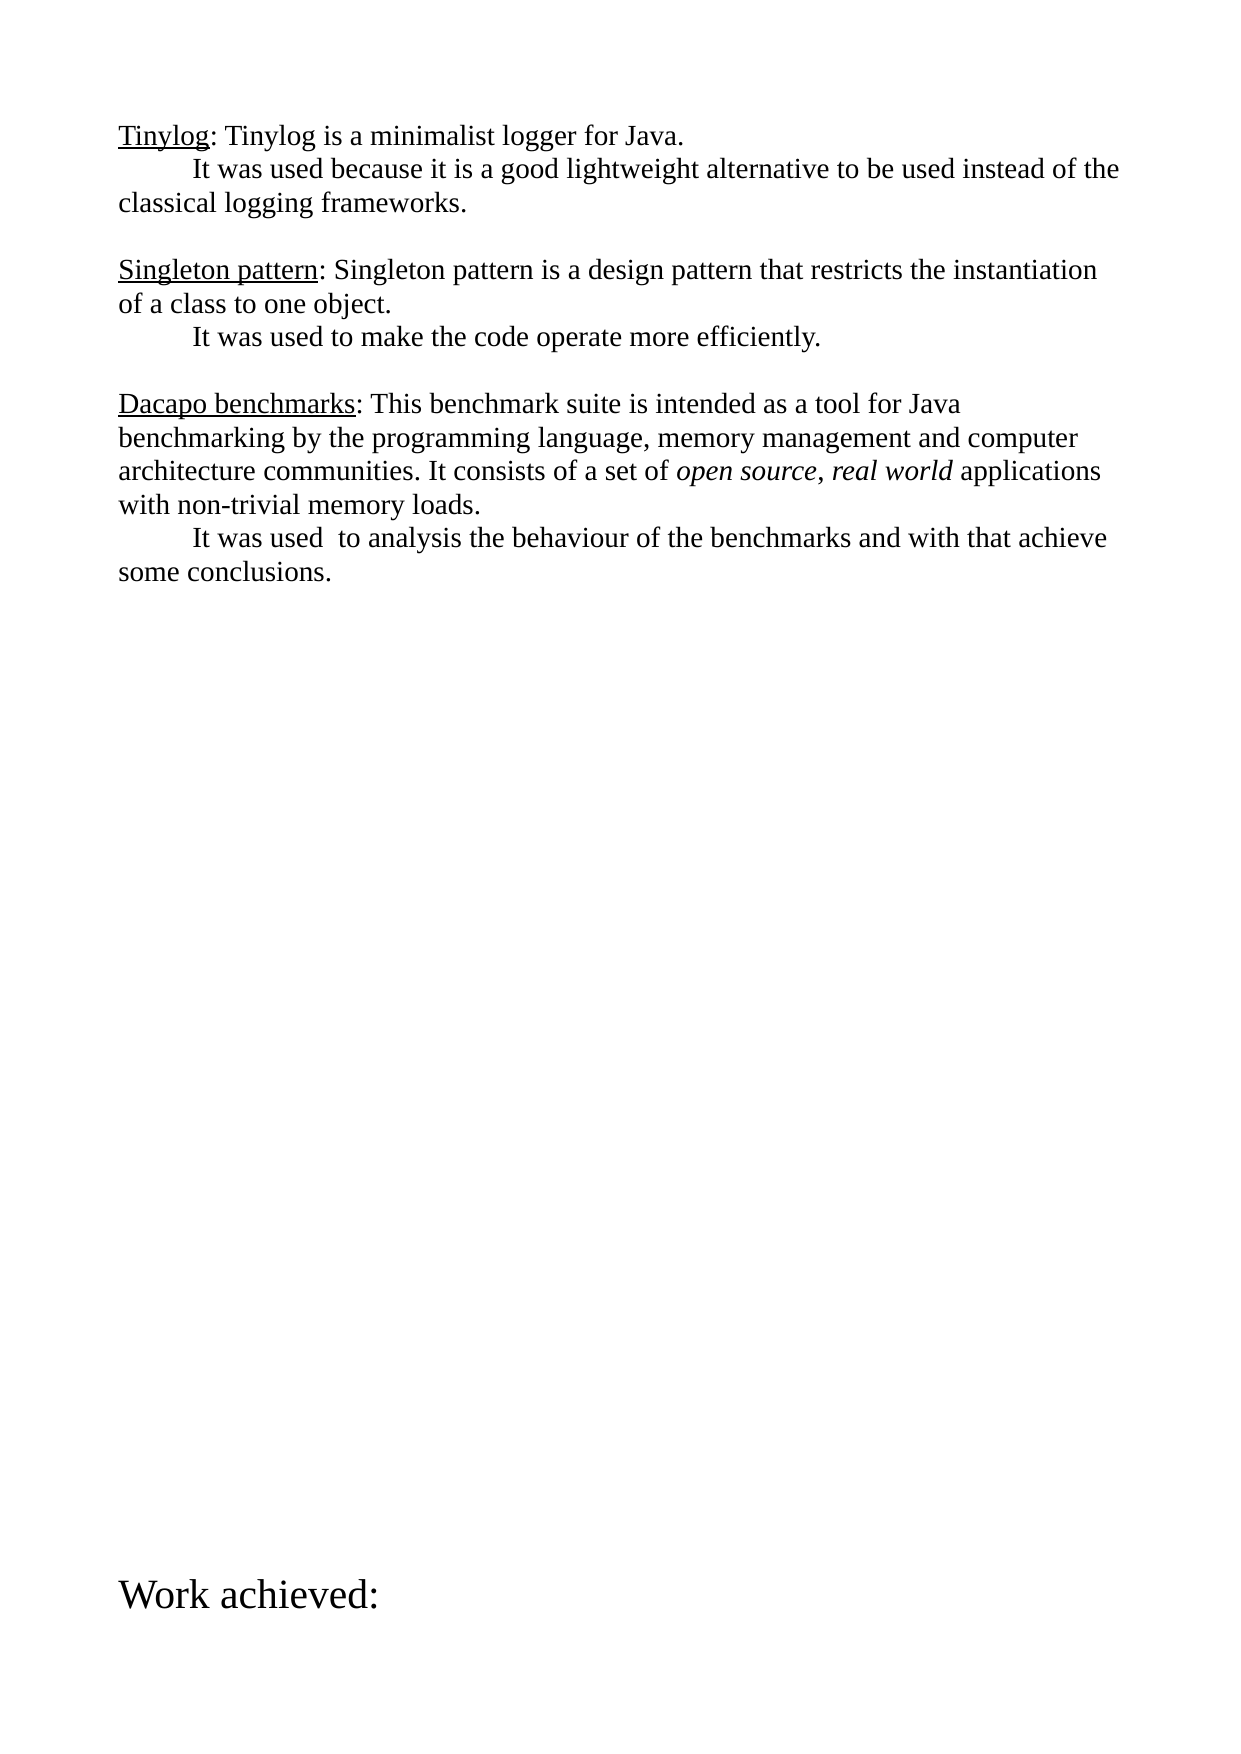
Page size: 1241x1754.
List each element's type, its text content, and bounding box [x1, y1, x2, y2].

text Tinylog: Tinylog is a minimalist logger for Java. [118, 118, 1122, 152]
text It was used because it is a good lightweight alternative to be used instead of the classical logging frameworks. [118, 152, 1122, 219]
text It was used to analysis the behaviour of the benchmarks and with that achieve some conclusions. [118, 521, 1122, 588]
text Singleton pattern: Singleton pattern is a design pattern that restricts the instantiation of a class to one object. [118, 252, 1122, 319]
text It was used to make the code operate more efficiently. [118, 319, 1122, 353]
text Work achieved: [118, 1570, 1122, 1618]
text Dacapo benchmarks: This benchmark suite is intended as a tool for Java benchmarking by the programming language, memory management and computer architecture communities. It consists of a set of open source, real world applications with non-trivial memory loads. [118, 386, 1122, 521]
